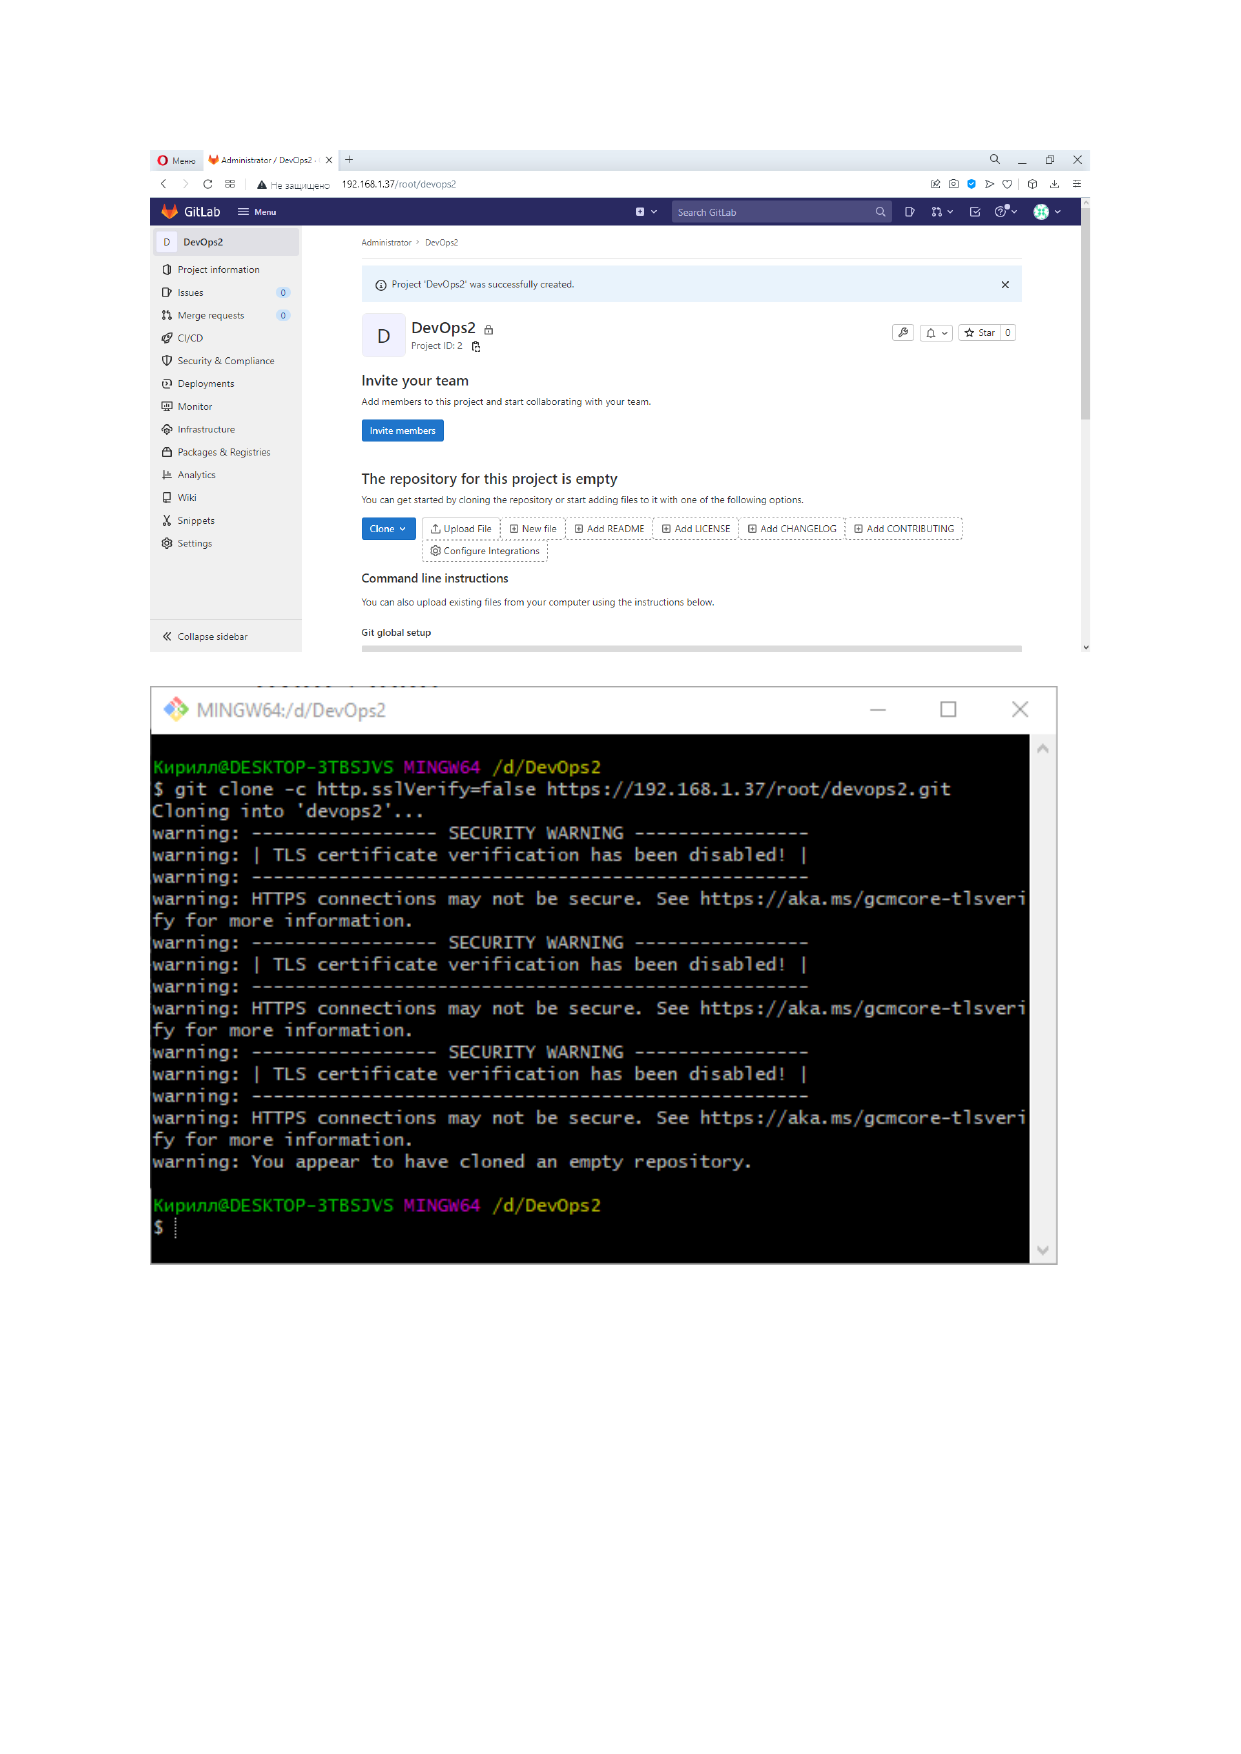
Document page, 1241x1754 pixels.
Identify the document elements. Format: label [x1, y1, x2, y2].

picture [150, 686, 1058, 1265]
picture [150, 150, 1091, 652]
